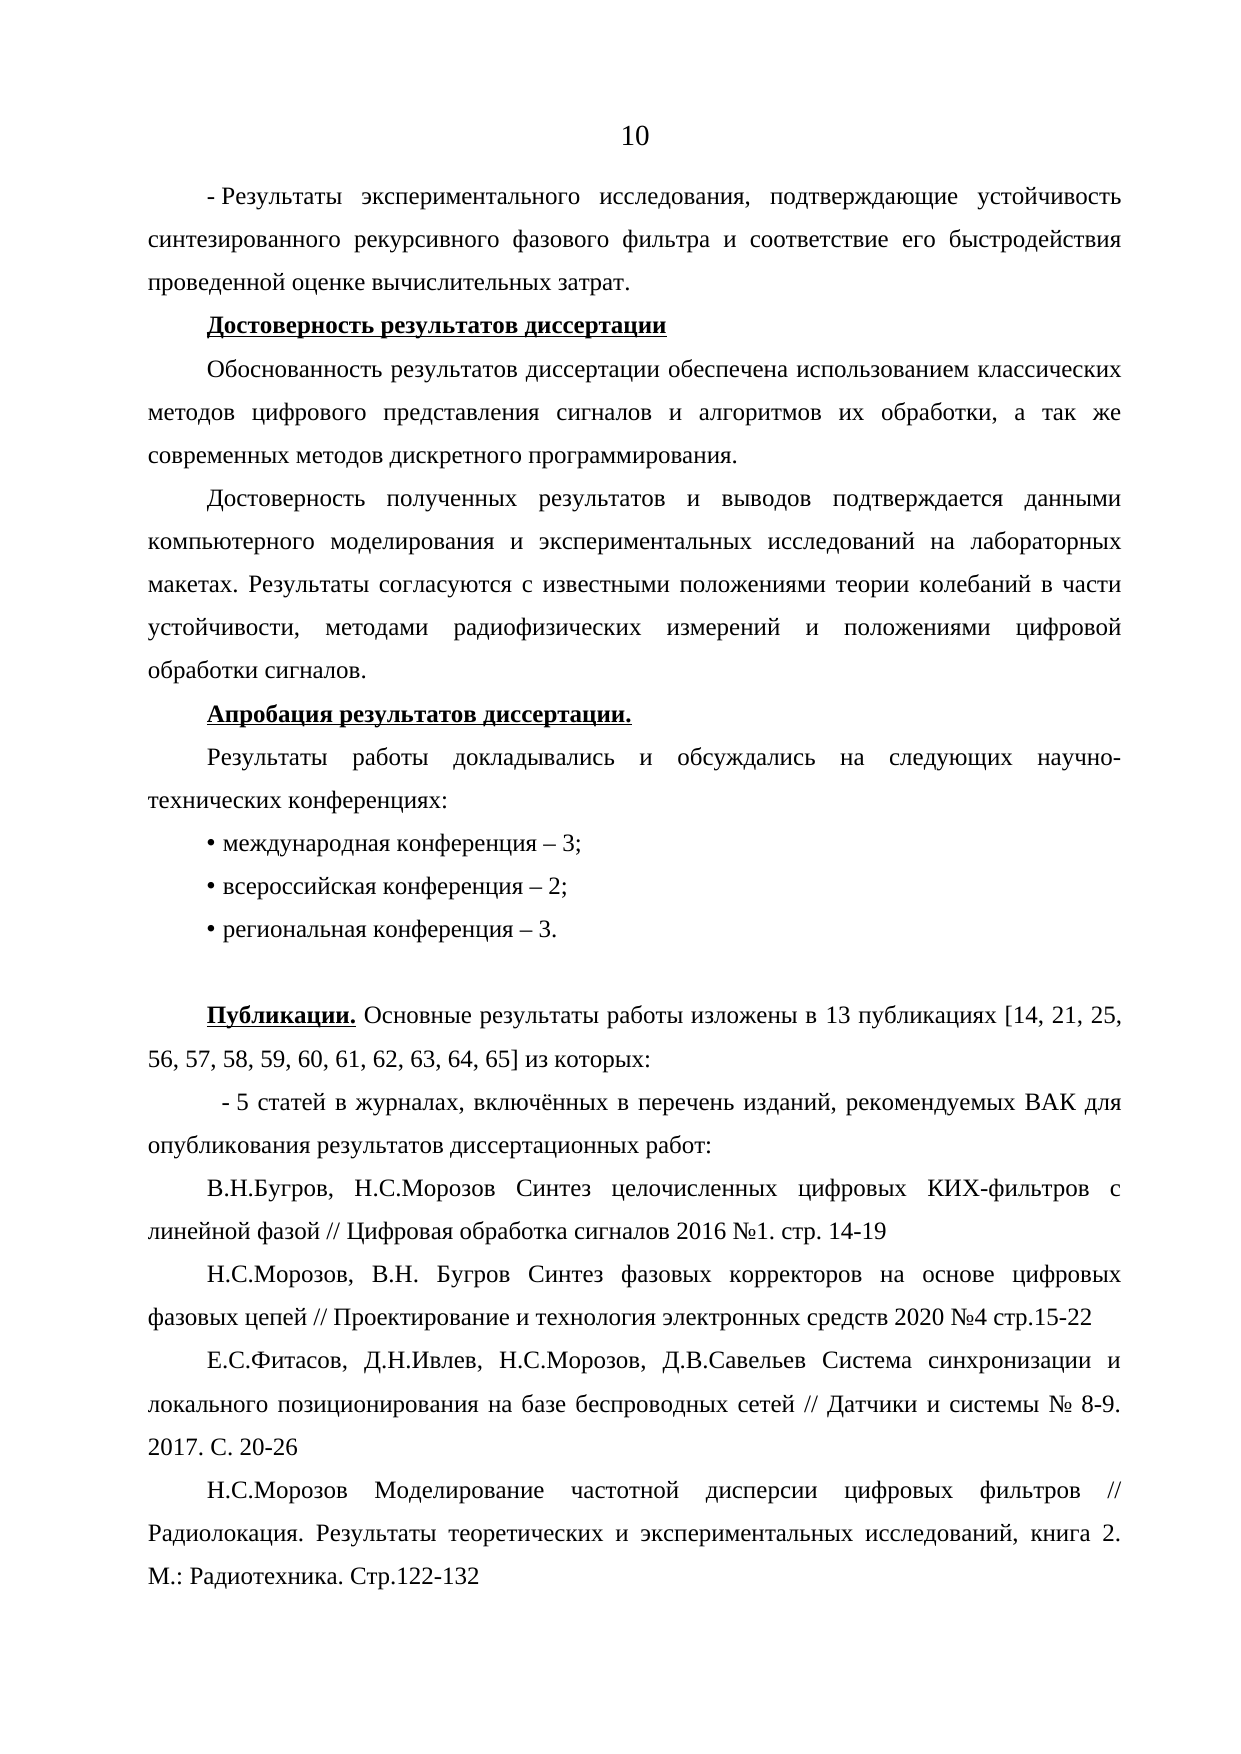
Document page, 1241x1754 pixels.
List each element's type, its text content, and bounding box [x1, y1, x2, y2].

text Публикации. Основные результаты работы изложены в 13 публикациях [14, 21, 25, 56, 57, 58, 59, 60, 61, 62, 63, 64, 65] из которых: [148, 1001, 1122, 1072]
text Обоснованность результатов диссертации обеспечена использованием классических методов цифрового представления сигналов и алгоритмов их обработки, а так же современных методов дискретного программирования. [148, 354, 1122, 469]
list международная конференция – 3; [148, 828, 1122, 857]
text Н.С.Морозов Моделирование частотной дисперсии цифровых фильтров // Радиолокация. Результаты теоретических и экспериментальных исследований, книга 2. М.: Радиотехника. Стр.122-132 [148, 1475, 1122, 1590]
text Н.С.Морозов, В.Н. Бугров Синтез фазовых корректоров на основе цифровых фазовых цепей // Проектирование и технология электронных средств 2020 №4 стр.15-22 [148, 1259, 1122, 1331]
list всероссийская конференция – 2; [148, 871, 1122, 900]
text - 5 статей в журналах, включённых в перечень изданий, рекомендуемых ВАК для опубликования результатов диссертационных работ: [148, 1087, 1122, 1159]
text Апробация результатов диссертации. [148, 699, 1122, 727]
text В.Н.Бугров, Н.С.Морозов Синтез целочисленных цифровых КИХ-фильтров с линейной фазой // Цифровая обработка сигналов 2016 №1. стр. 14-19 [148, 1173, 1122, 1245]
text Достоверность полученных результатов и выводов подтверждается данными компьютерного моделирования и экспериментальных исследований на лабораторных макетах. Результаты согласуются с известными положениями теории колебаний в части устойчивости, методами радиофизических измерений и положениями цифровой обработки сигналов. [148, 483, 1122, 684]
text Достоверность результатов диссертации [148, 311, 1122, 339]
list региональная конференция – 3. [148, 914, 1122, 943]
text Результаты работы докладывались и обсуждались на следующих научно-технических конференциях: [148, 742, 1122, 814]
text - Результаты экспериментального исследования, подтверждающие устойчивость синтезированного рекурсивного фазового фильтра и соответствие его быстродействия проведенной оценке вычислительных затрат. [148, 181, 1122, 296]
text Е.С.Фитасов, Д.Н.Ивлев, Н.С.Морозов, Д.В.Савельев Система синхронизации и локального позиционирования на базе беспроводных сетей // Датчики и системы № 8-9. 2017. С. 20-26 [148, 1346, 1122, 1461]
